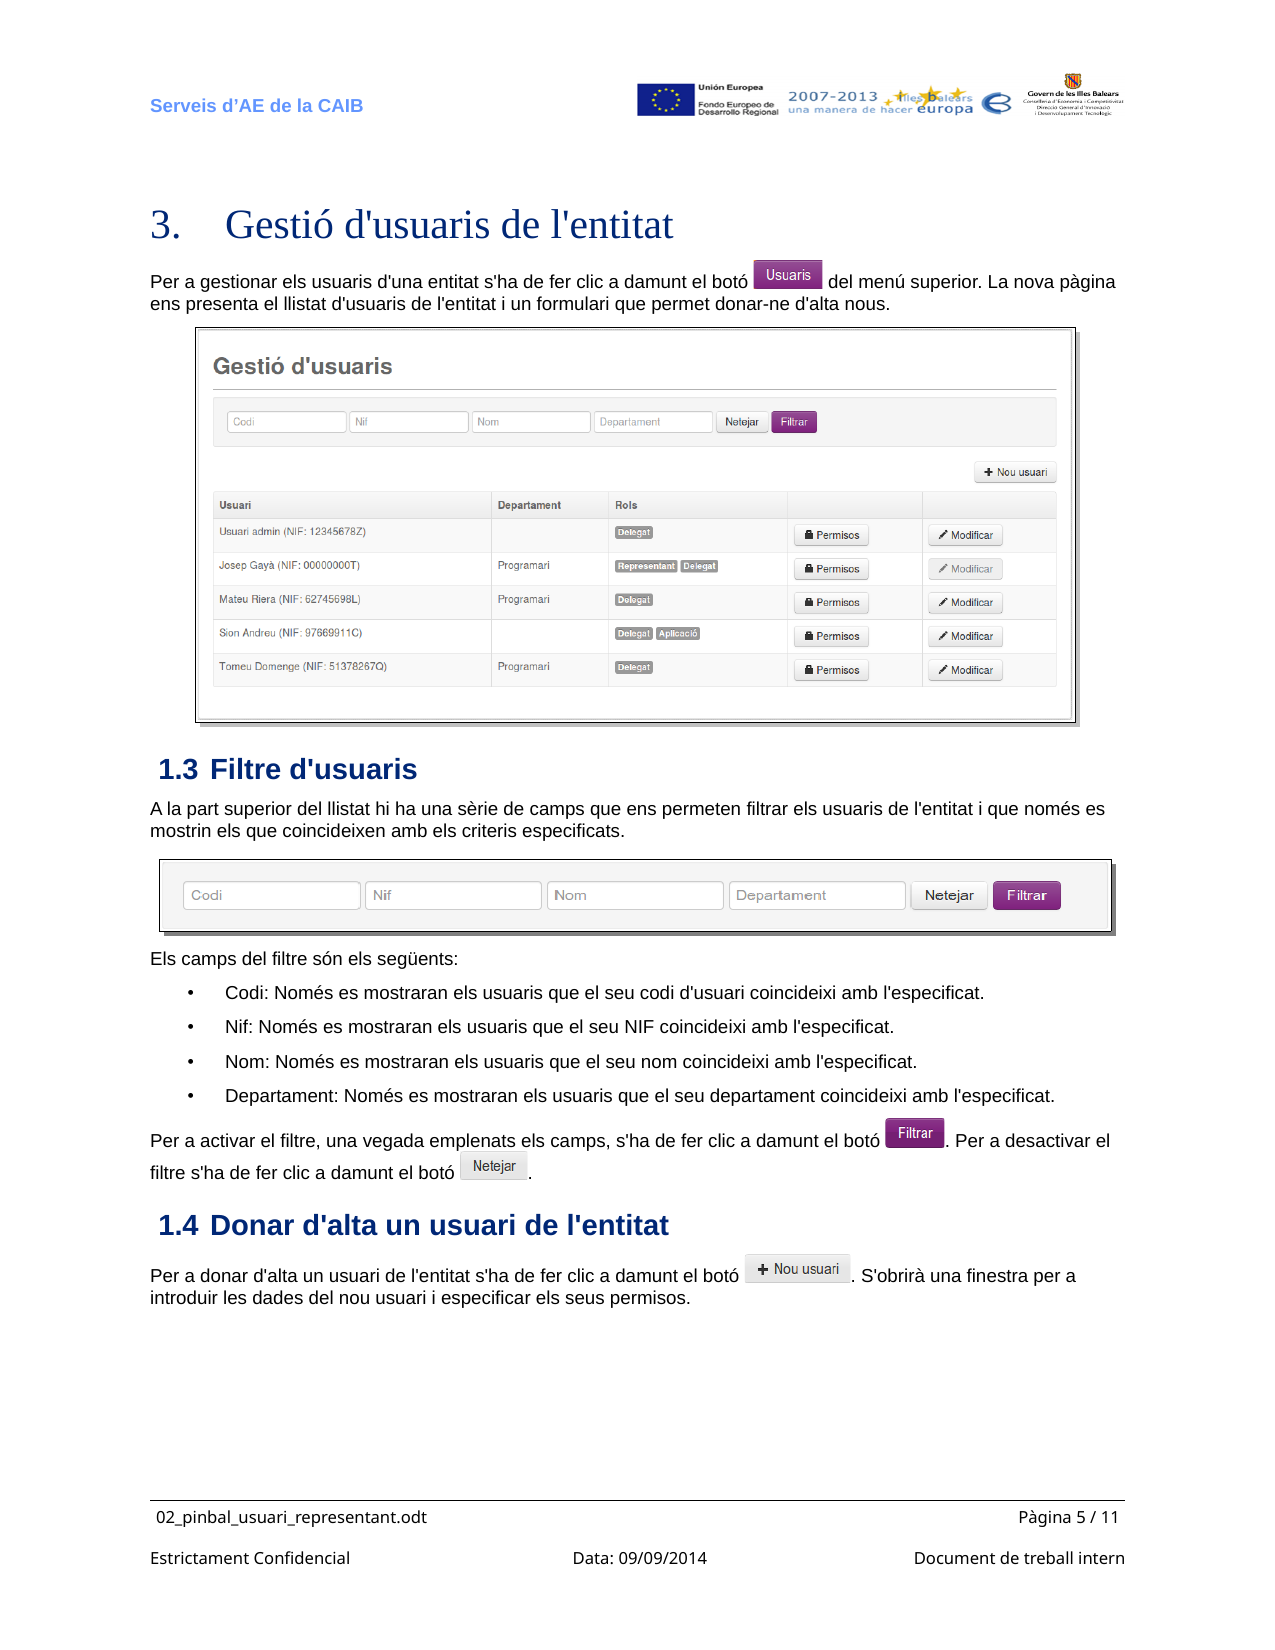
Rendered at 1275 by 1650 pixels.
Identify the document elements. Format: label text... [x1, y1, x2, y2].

picture [744, 1254, 851, 1283]
list Nif: Només es mostraran els usuaris que el seu NIF coincideixi amb l'especificat. [187, 1016, 1125, 1038]
picture [885, 1118, 945, 1148]
text A la part superior del llistat hi ha una sèrie de camps que ens permeten filtrar els usuaris de l'entitat i que només es mostrin els que coincideixen amb els criteris especificats. [150, 798, 1125, 841]
list Departament: Només es mostraran els usuaris que el seu departament coincideixi amb l'especificat. [187, 1085, 1125, 1106]
list Nom: Només es mostraran els usuaris que el seu nom coincideixi amb l'especificat. [187, 1051, 1125, 1072]
picture [162, 862, 1109, 929]
list Codi: Només es mostraran els usuaris que el seu codi d'usuari coincideixi amb l'especificat. [187, 982, 1125, 1004]
text Els camps del filtre són els següents: [150, 948, 1125, 970]
text Per a activar el filtre, una vegada emplenats els camps, s'ha de fer clic a damunt el botó . Per a desactivar el filtre s'ha de fer clic a damunt el botó . [150, 1119, 1125, 1183]
picture [197, 329, 1073, 720]
subtitle Gestió d'usuaris de l'entitat [150, 200, 1125, 248]
text Per a donar d'alta un usuari de l'entitat s'ha de fer clic a damunt el botó . S'obrirà una finestra per a introduir les dades del nou usuari i especificar els seus permisos. [150, 1254, 1125, 1308]
picture [636, 73, 1125, 116]
picture [753, 260, 823, 289]
subtitle Donar d'alta un usuari de l'entitat [150, 1208, 1125, 1242]
subtitle Filtre d'usuaris [150, 752, 1125, 786]
picture [460, 1151, 528, 1180]
text Per a gestionar els usuaris d'una entitat s'ha de fer clic a damunt el botó del menú superior. La nova pàgina ens presenta el llistat d'usuaris de l'entitat i un formulari que permet donar-ne d'alta nous. [150, 260, 1125, 314]
